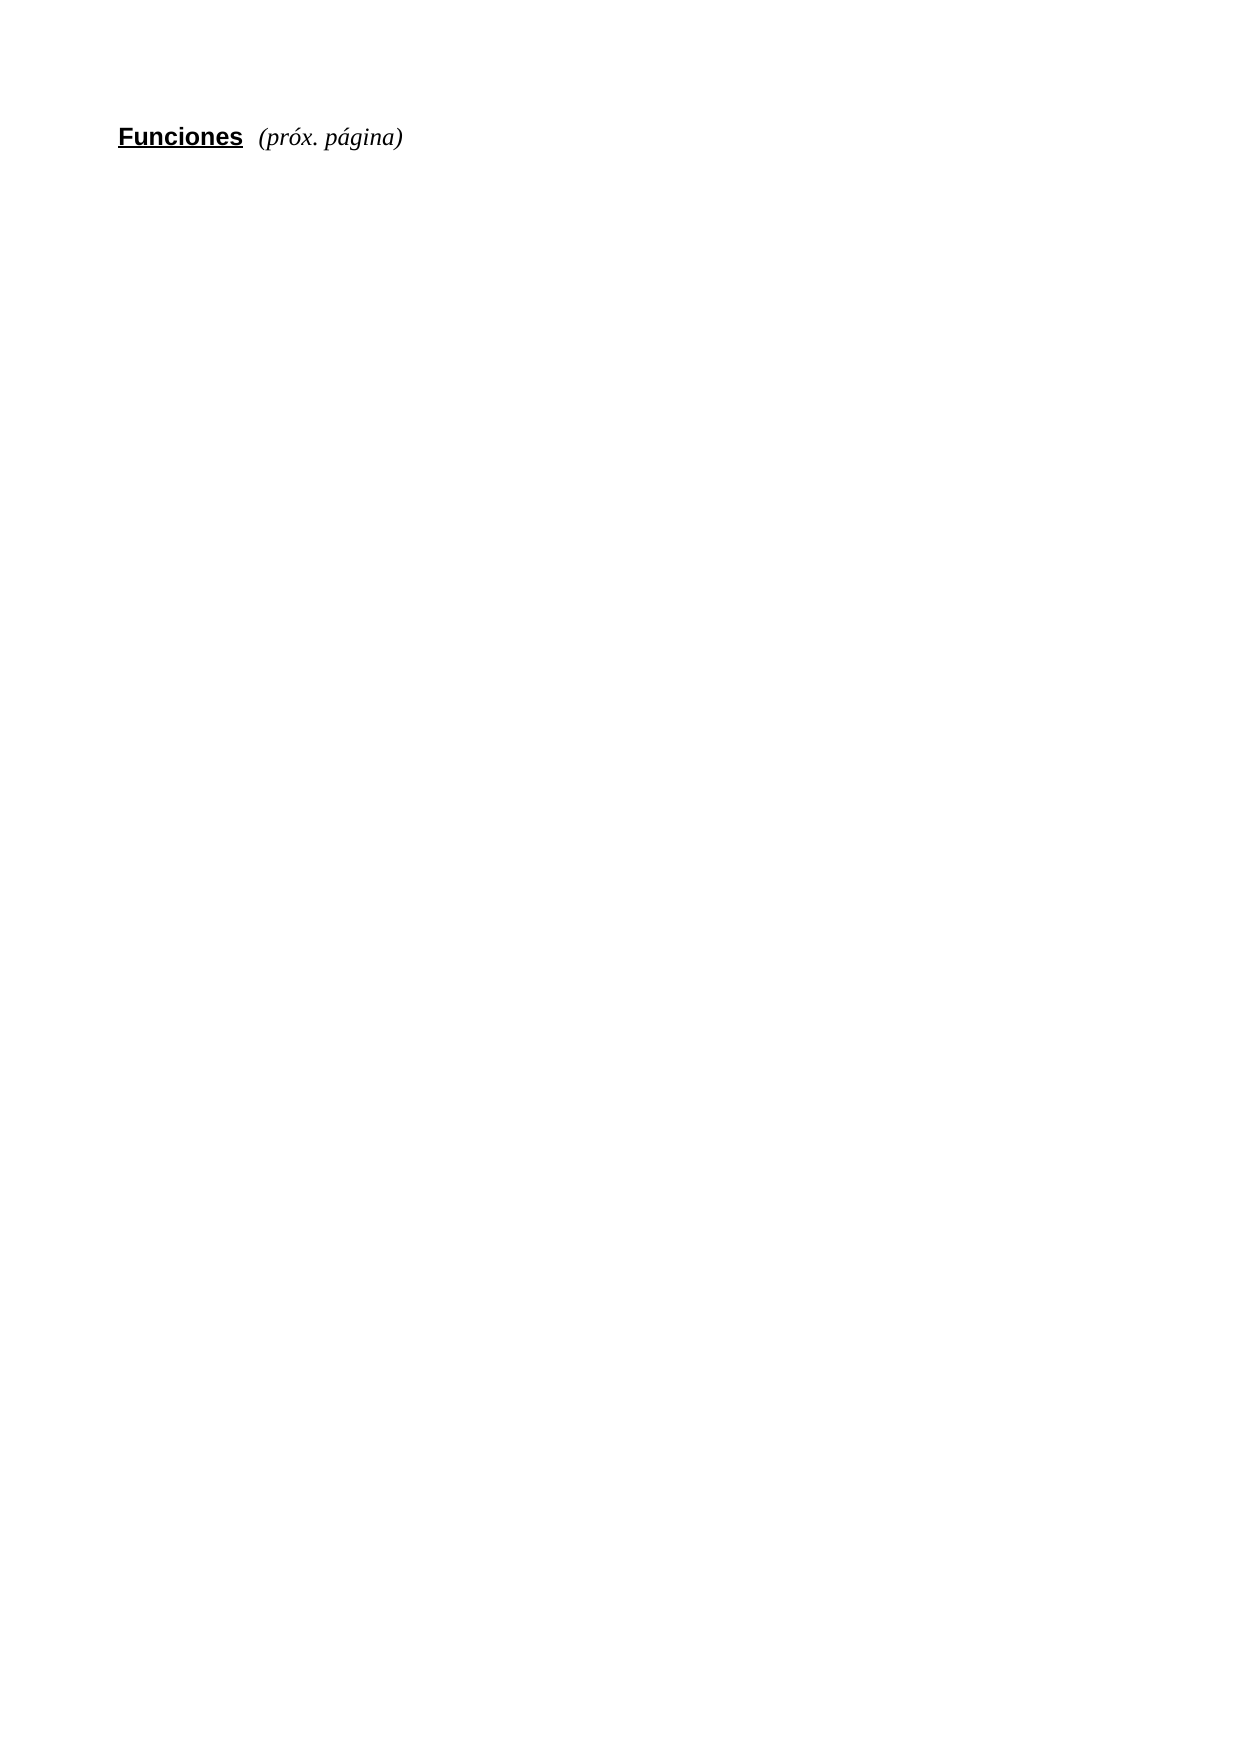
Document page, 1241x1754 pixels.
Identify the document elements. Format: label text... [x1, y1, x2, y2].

text Funciones (próx. página) [118, 118, 1122, 152]
